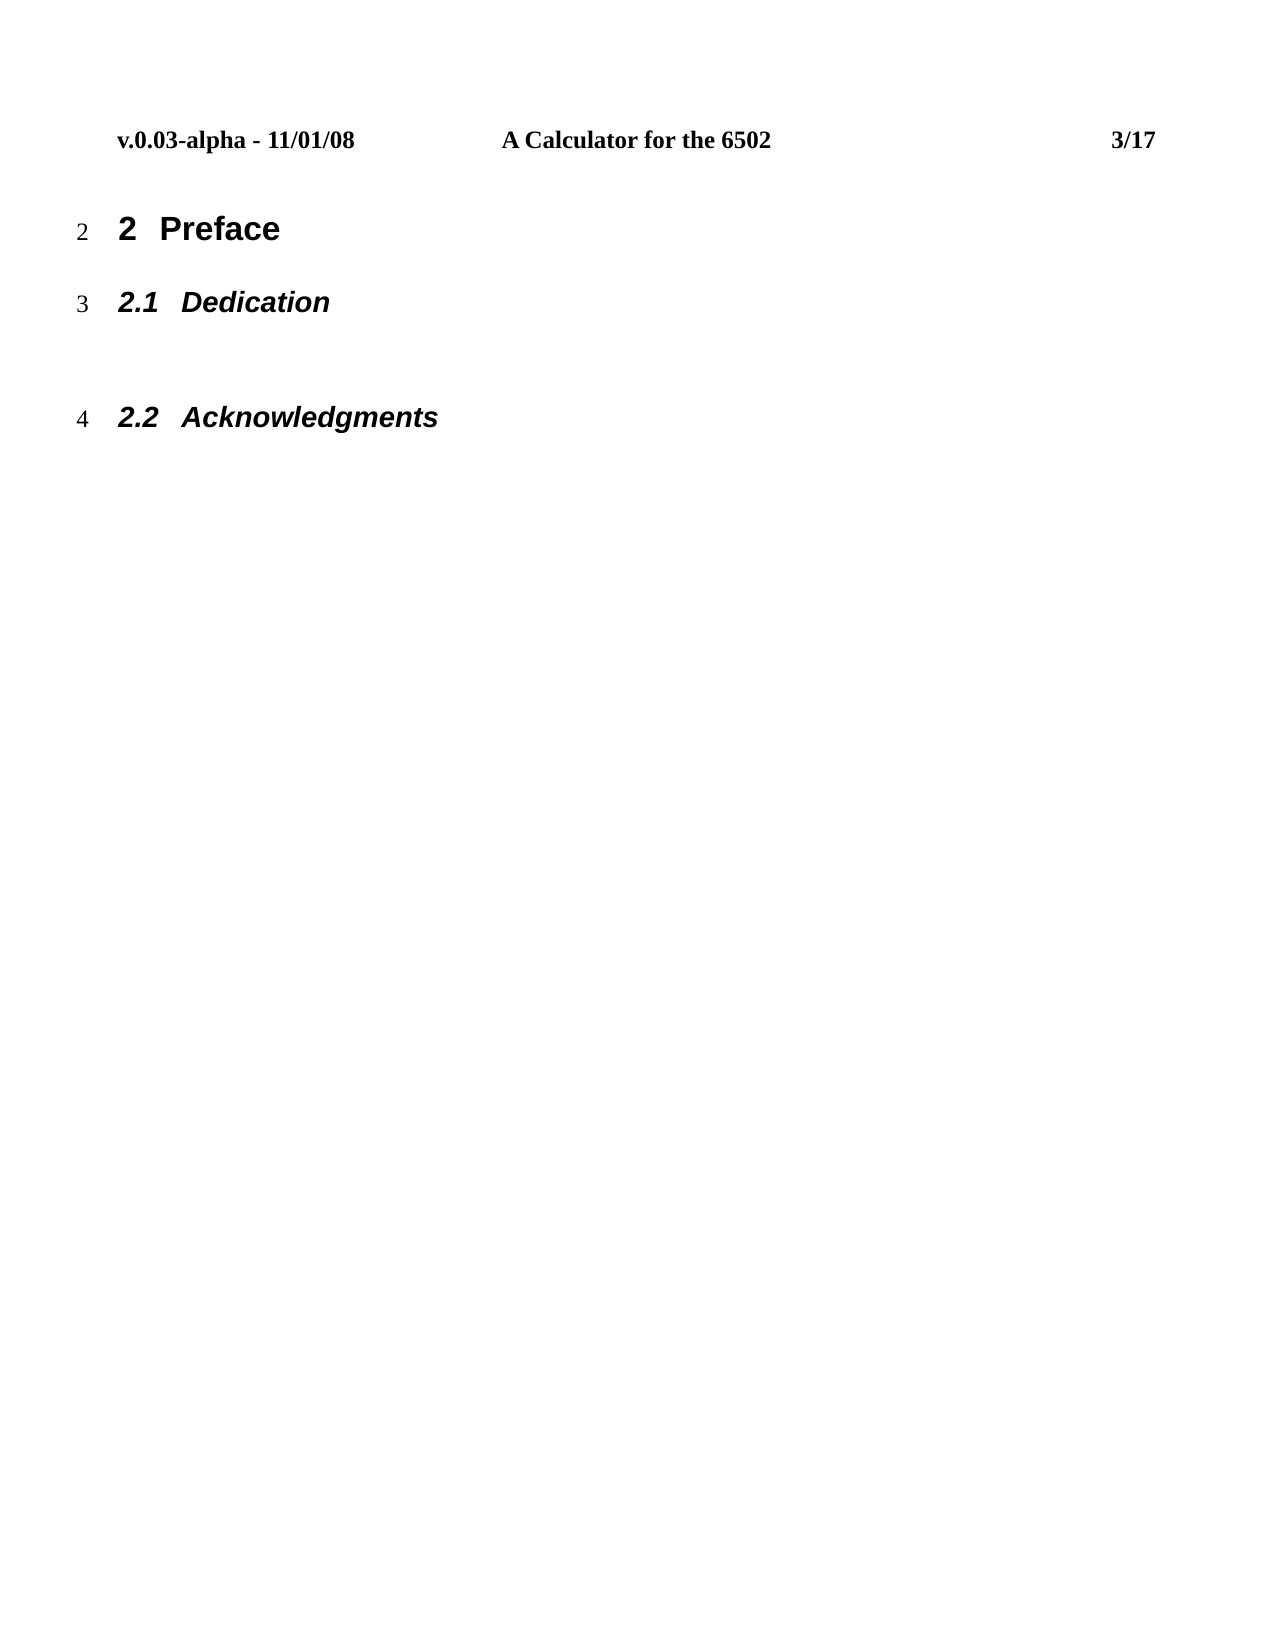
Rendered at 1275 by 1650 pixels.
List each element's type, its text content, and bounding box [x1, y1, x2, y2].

subtitle Acknowledgments [118, 400, 1157, 433]
subtitle Preface [118, 209, 1157, 247]
subtitle Dedication [118, 285, 1157, 318]
